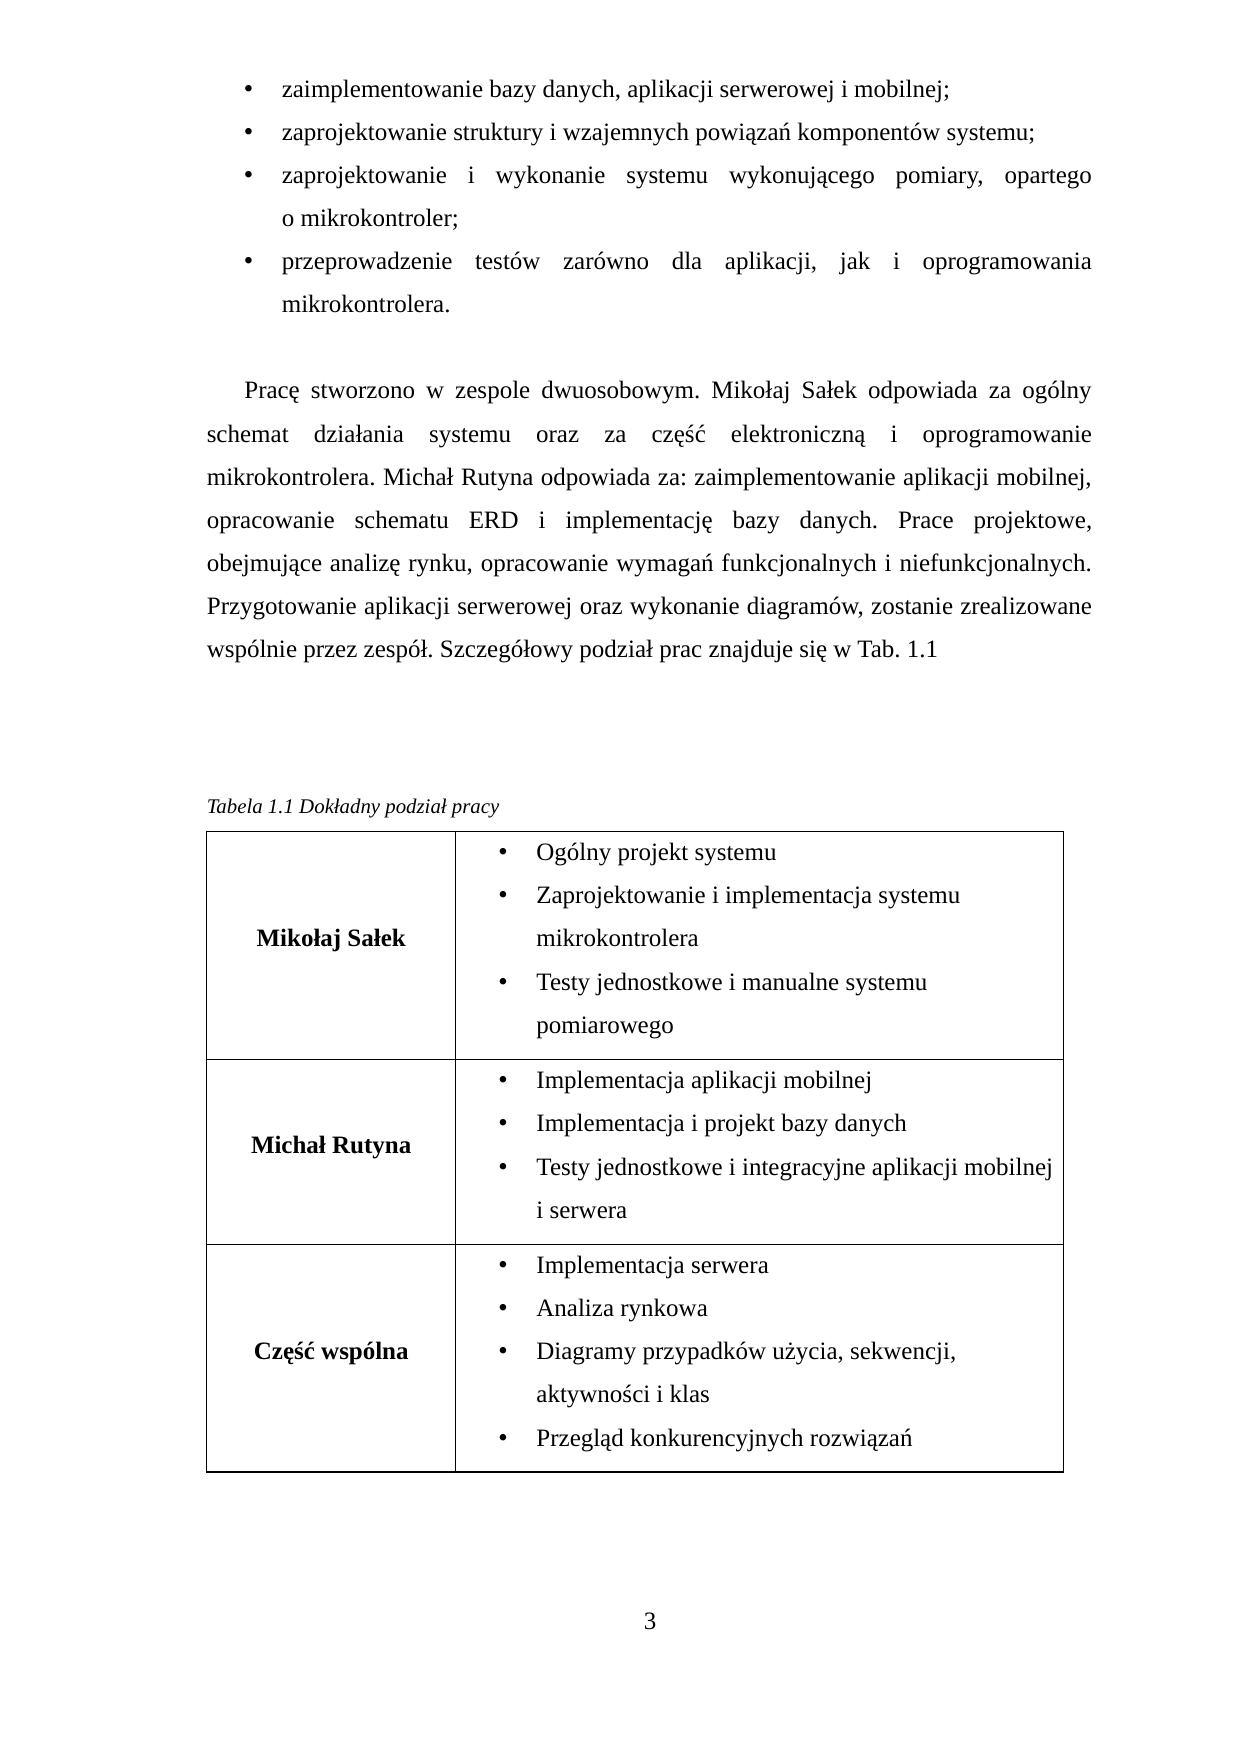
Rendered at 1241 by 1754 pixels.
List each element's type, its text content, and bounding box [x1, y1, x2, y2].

text Tabela 1.1 Dokładny podział pracy [207, 794, 1093, 818]
list zaprojektowanie i wykonanie systemu wykonującego pomiary, opartego o mikrokontroler; [244, 160, 1093, 232]
list zaprojektowanie struktury i wzajemnych powiązań komponentów systemu; [244, 117, 1093, 146]
table_cell Część wspólna [207, 1245, 455, 1471]
text Pracę stworzono w zespole dwuosobowym. Mikołaj Sałek odpowiada za ogólny schemat działania systemu oraz za część elektroniczną i oprogramowanie mikrokontrolera. Michał Rutyna odpowiada za: zaimplementowanie aplikacji mobilnej, opracowanie schematu ERD i implementację bazy danych. Prace projektowe, obejmujące analizę rynku, opracowanie wymagań funkcjonalnych i niefunkcjonalnych. Przygotowanie aplikacji serwerowej oraz wykonanie diagramów, zostanie zrealizowane wspólnie przez zespół. Szczegółowy podział prac znajduje się w Tab. 1.1 [207, 376, 1093, 663]
table_cell Implementacja serwera Analiza rynkowa Diagramy przypadków użycia, sekwencji, aktywności i klas Przegląd konkurencyjnych rozwiązań [456, 1245, 1063, 1471]
table_header Mikołaj Sałek [207, 832, 455, 1058]
table_cell Michał Rutyna [207, 1060, 455, 1243]
table_cell Implementacja aplikacji mobilnej Implementacja i projekt bazy danych Testy jednostkowe i integracyjne aplikacji mobilnej i serwera [456, 1060, 1063, 1243]
list zaimplementowanie bazy danych, aplikacji serwerowej i mobilnej; [244, 74, 1093, 102]
table_header Ogólny projekt systemu Zaprojektowanie i implementacja systemu mikrokontrolera Testy jednostkowe i manualne systemu pomiarowego [456, 832, 1063, 1058]
list przeprowadzenie testów zarówno dla aplikacji, jak i oprogramowania mikrokontrolera. [244, 246, 1093, 318]
